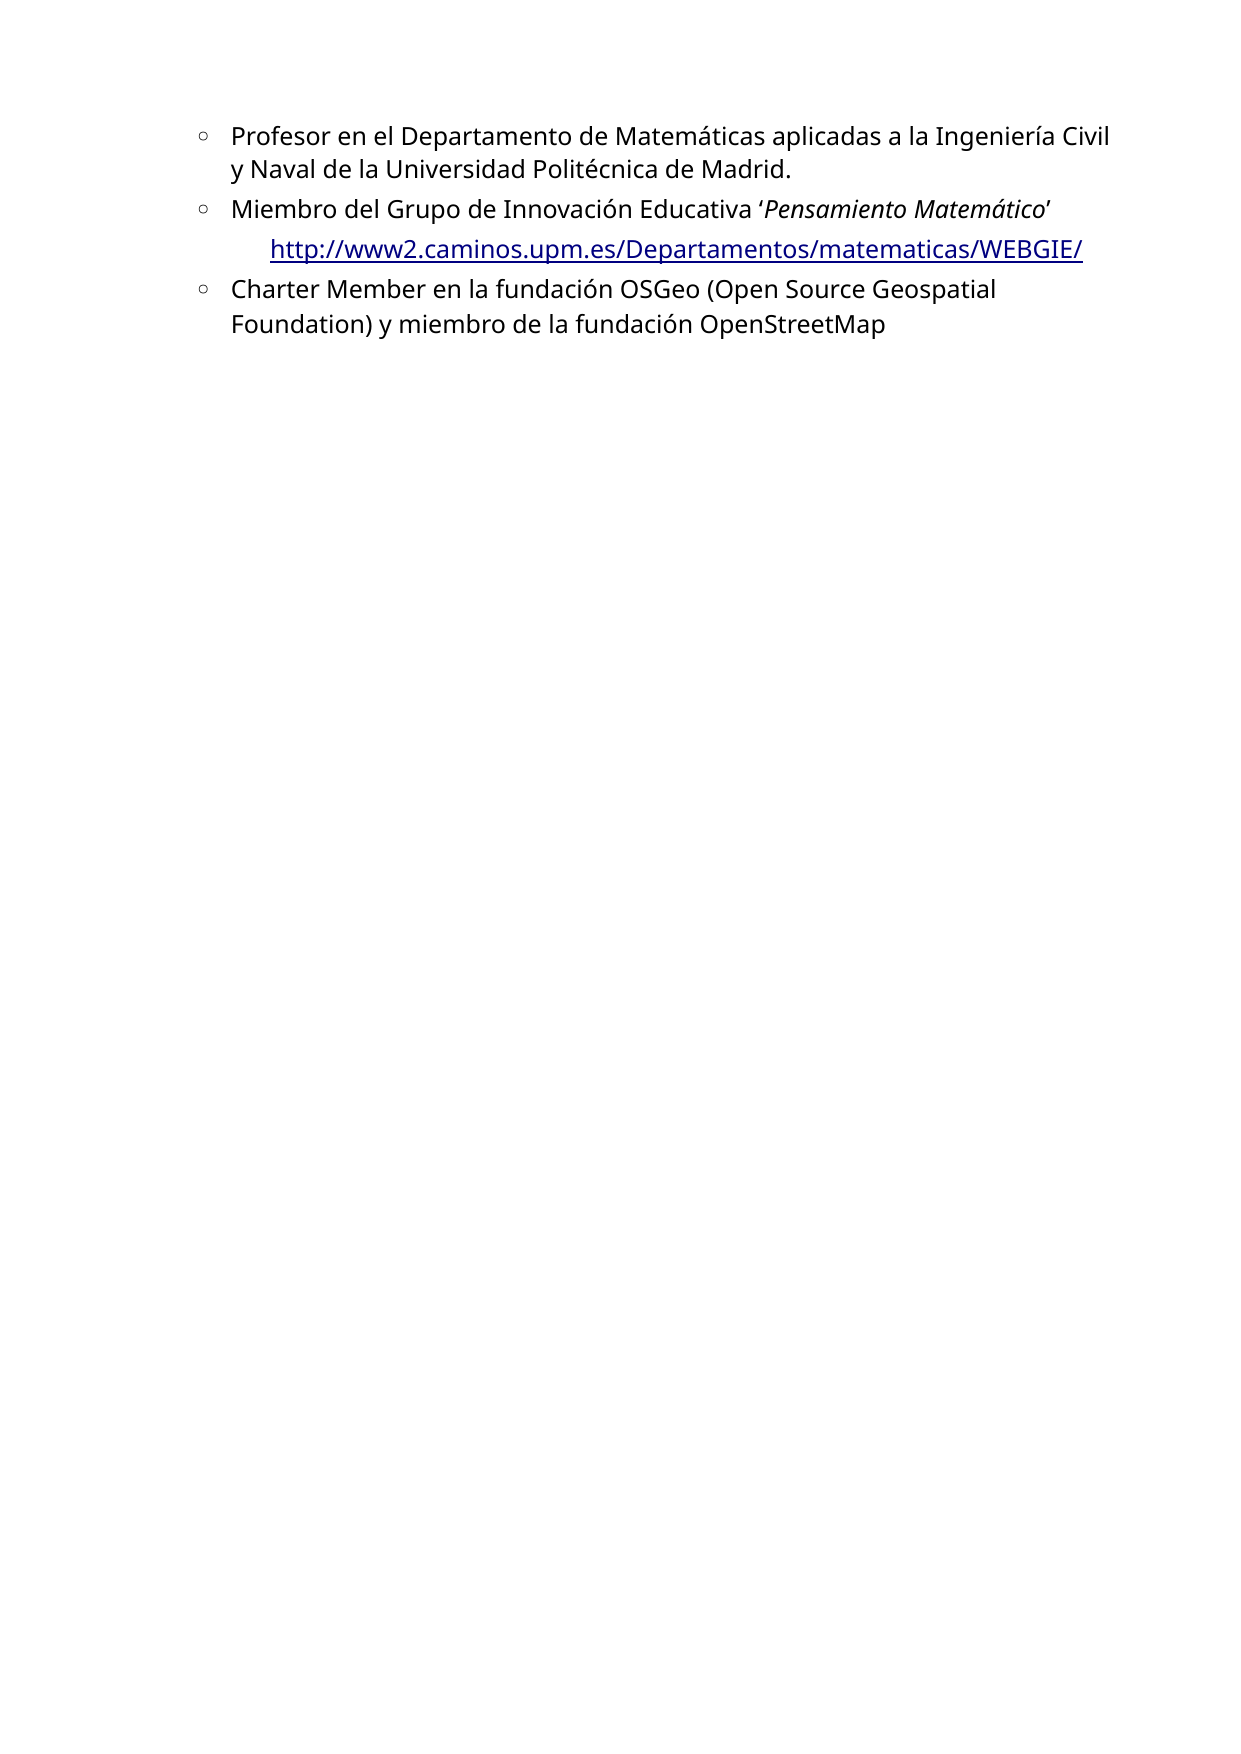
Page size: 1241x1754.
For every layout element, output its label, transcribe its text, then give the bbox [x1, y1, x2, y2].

list Profesor en el Departamento de Matemáticas aplicadas a la Ingeniería Civil y Naval de la Universidad Politécnica de Madrid. [193, 118, 1122, 186]
list Charter Member en la fundación OSGeo (Open Source Geospatial Foundation) y miembro de la fundación OpenStreetMap [193, 272, 1122, 340]
list Miembro del Grupo de Innovación Educativa ‘Pensamiento Matemático’ [193, 192, 1122, 226]
list http://www2.caminos.upm.es/Departamentos/matematicas/WEBGIE/ [193, 232, 1122, 266]
